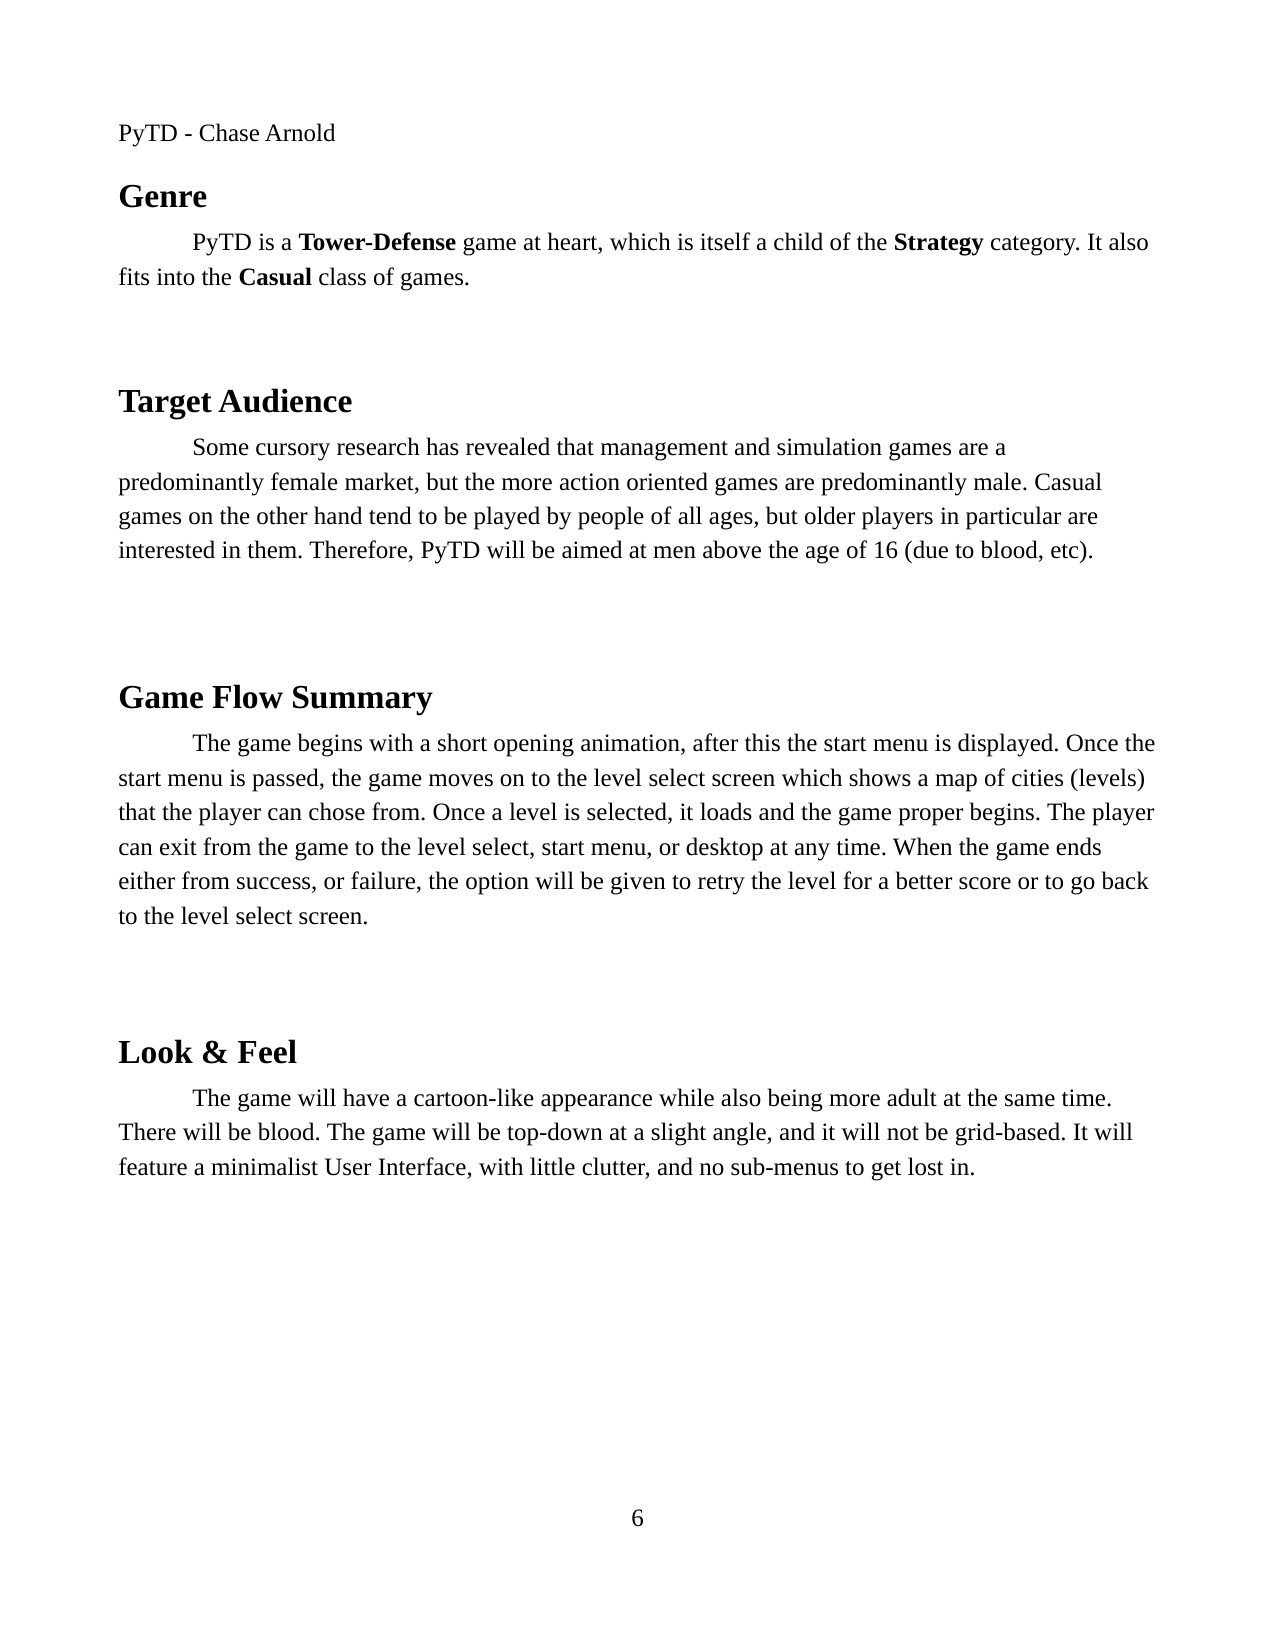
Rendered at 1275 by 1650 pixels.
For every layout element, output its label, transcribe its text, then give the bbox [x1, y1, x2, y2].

subtitle Game Flow Summary [118, 677, 1157, 716]
text Some cursory research has revealed that management and simulation games are a predominantly female market, but the more action oriented games are predominantly male. Casual games on the other hand tend to be played by people of all ages, but older players in particular are interested in them. Therefore, PyTD will be aimed at men above the age of 16 (due to blood, etc). [118, 432, 1157, 564]
text The game will have a cartoon-like appearance while also being more adult at the same time. There will be blood. The game will be top-down at a slight angle, and it will not be grid-based. It will feature a minimalist User Interface, with little clutter, and no sub-menus to get lost in. [118, 1083, 1157, 1181]
subtitle Look & Feel [118, 1032, 1157, 1070]
subtitle Genre [118, 176, 1157, 215]
subtitle Target Audience [118, 381, 1157, 419]
text PyTD is a Tower-Defense game at heart, which is itself a child of the Strategy category. It also fits into the Casual class of games. [118, 227, 1157, 291]
text The game begins with a short opening animation, after this the start menu is displayed. Once the start menu is passed, the game moves on to the level select screen which shows a map of cities (levels) that the player can chose from. Once a level is selected, it loads and the game proper begins. The player can exit from the game to the level select, start menu, or desktop at any time. When the game ends either from success, or failure, the option will be given to retry the level for a better score or to go back to the level select screen. [118, 728, 1157, 930]
